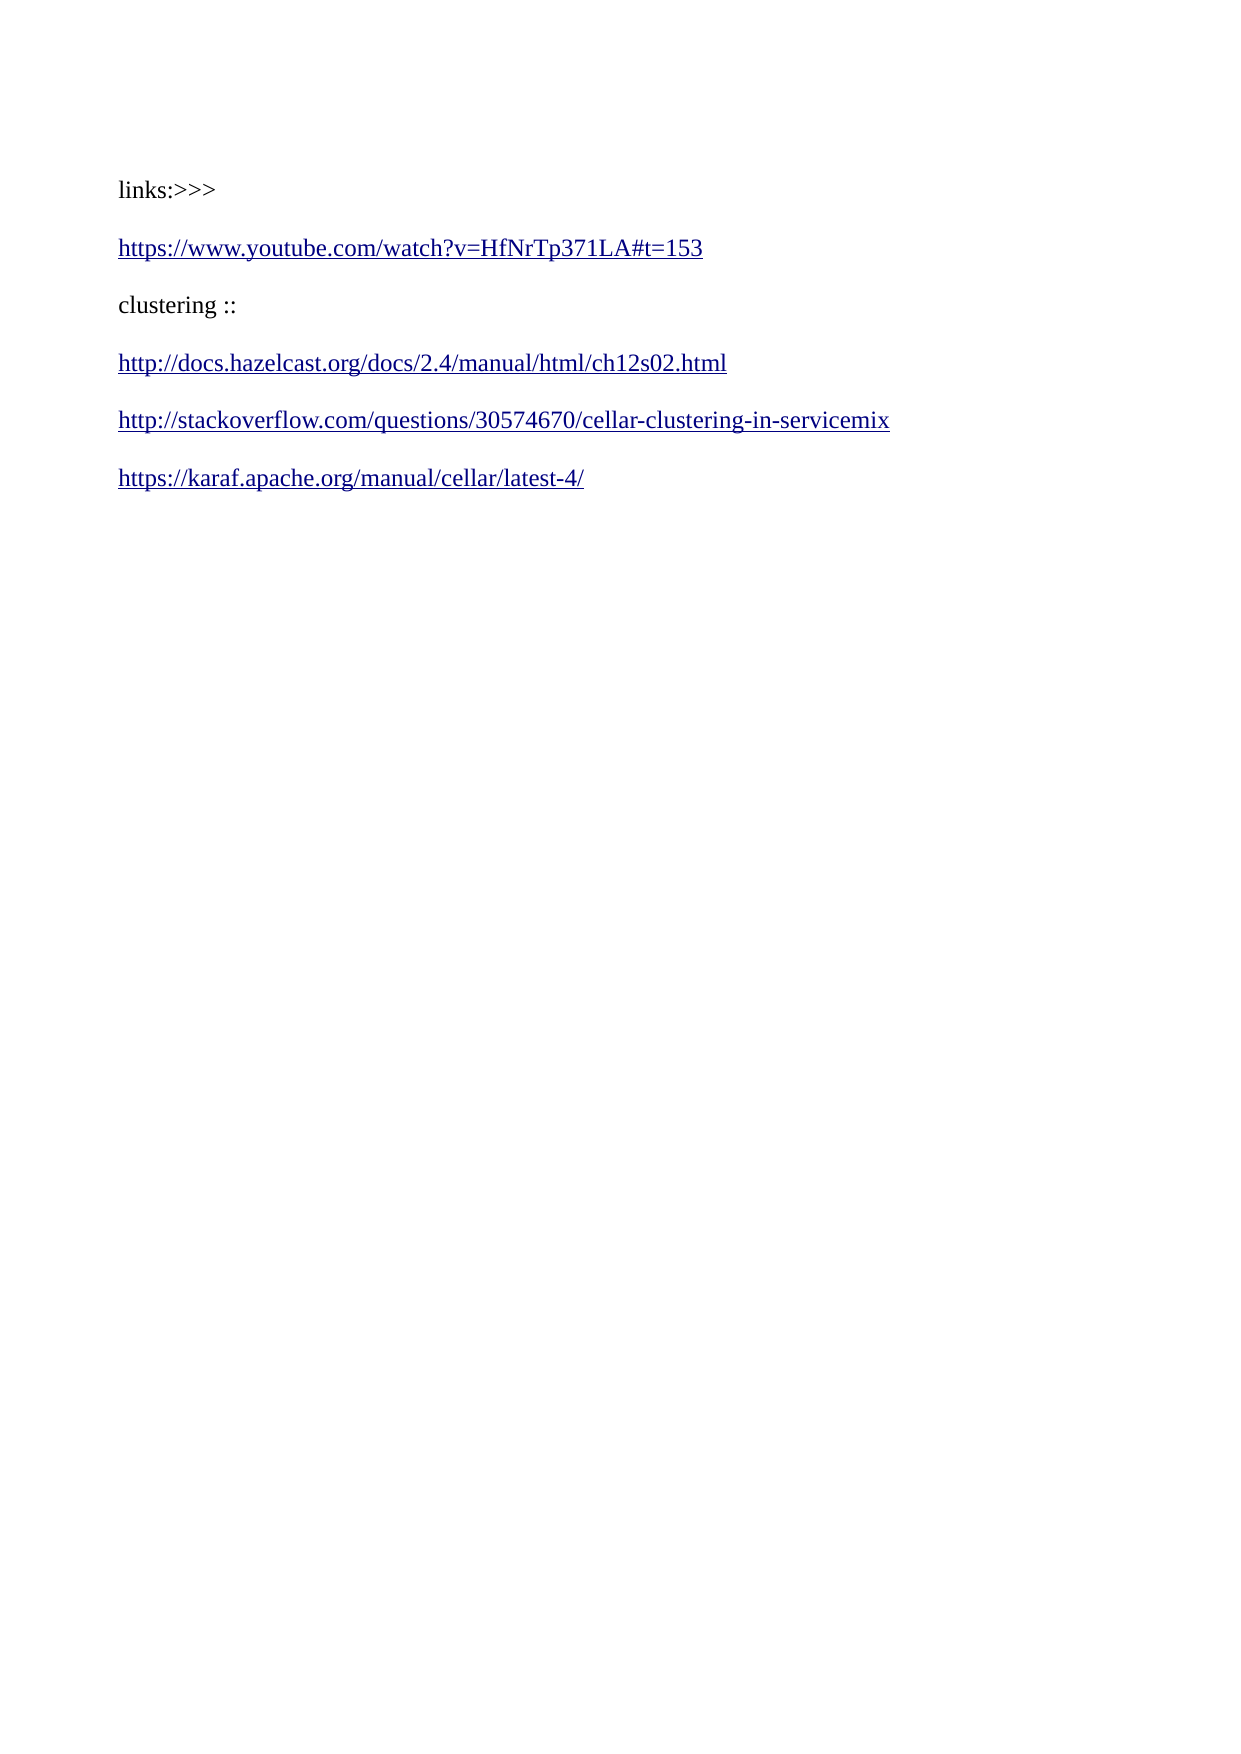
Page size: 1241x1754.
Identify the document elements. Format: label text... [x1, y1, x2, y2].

text http://stackoverflow.com/questions/30574670/cellar-clustering-in-servicemix [118, 406, 1122, 434]
text links:>>> [118, 176, 1122, 204]
text https://karaf.apache.org/manual/cellar/latest-4/ [118, 463, 1122, 492]
text http://docs.hazelcast.org/docs/2.4/manual/html/ch12s02.html [118, 348, 1122, 377]
text https://www.youtube.com/watch?v=HfNrTp371LA#t=153 [118, 233, 1122, 262]
text clustering :: [118, 291, 1122, 319]
